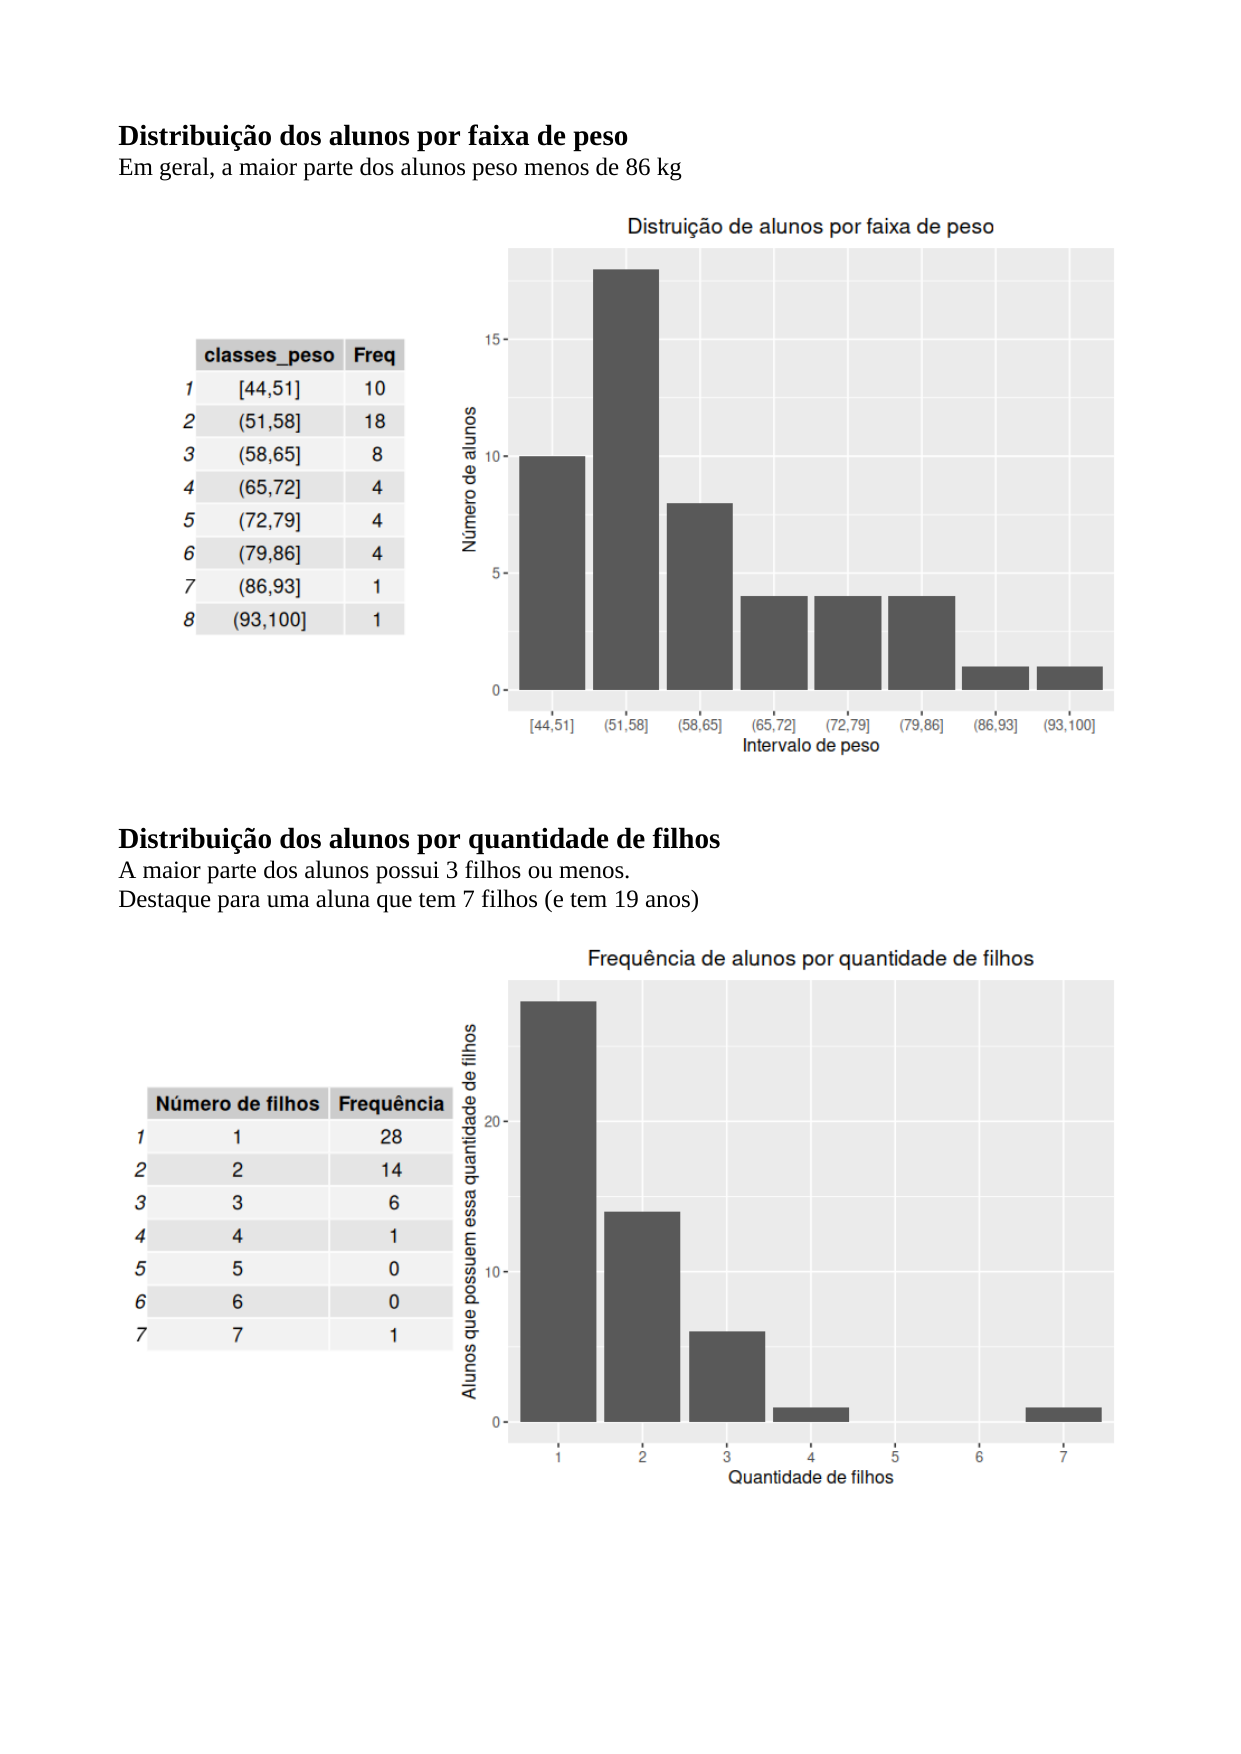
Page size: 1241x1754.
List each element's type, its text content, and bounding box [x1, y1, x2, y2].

picture [118, 941, 1123, 1497]
text Distribuição dos alunos por quantidade de filhos [118, 822, 1122, 855]
picture [118, 209, 1123, 765]
text A maior parte dos alunos possui 3 filhos ou menos. Destaque para uma aluna que tem 7 filhos (e tem 19 anos) [118, 855, 1122, 913]
text Distribuição dos alunos por faixa de peso [118, 118, 1122, 152]
text Em geral, a maior parte dos alunos peso menos de 86 kg [118, 152, 1122, 180]
